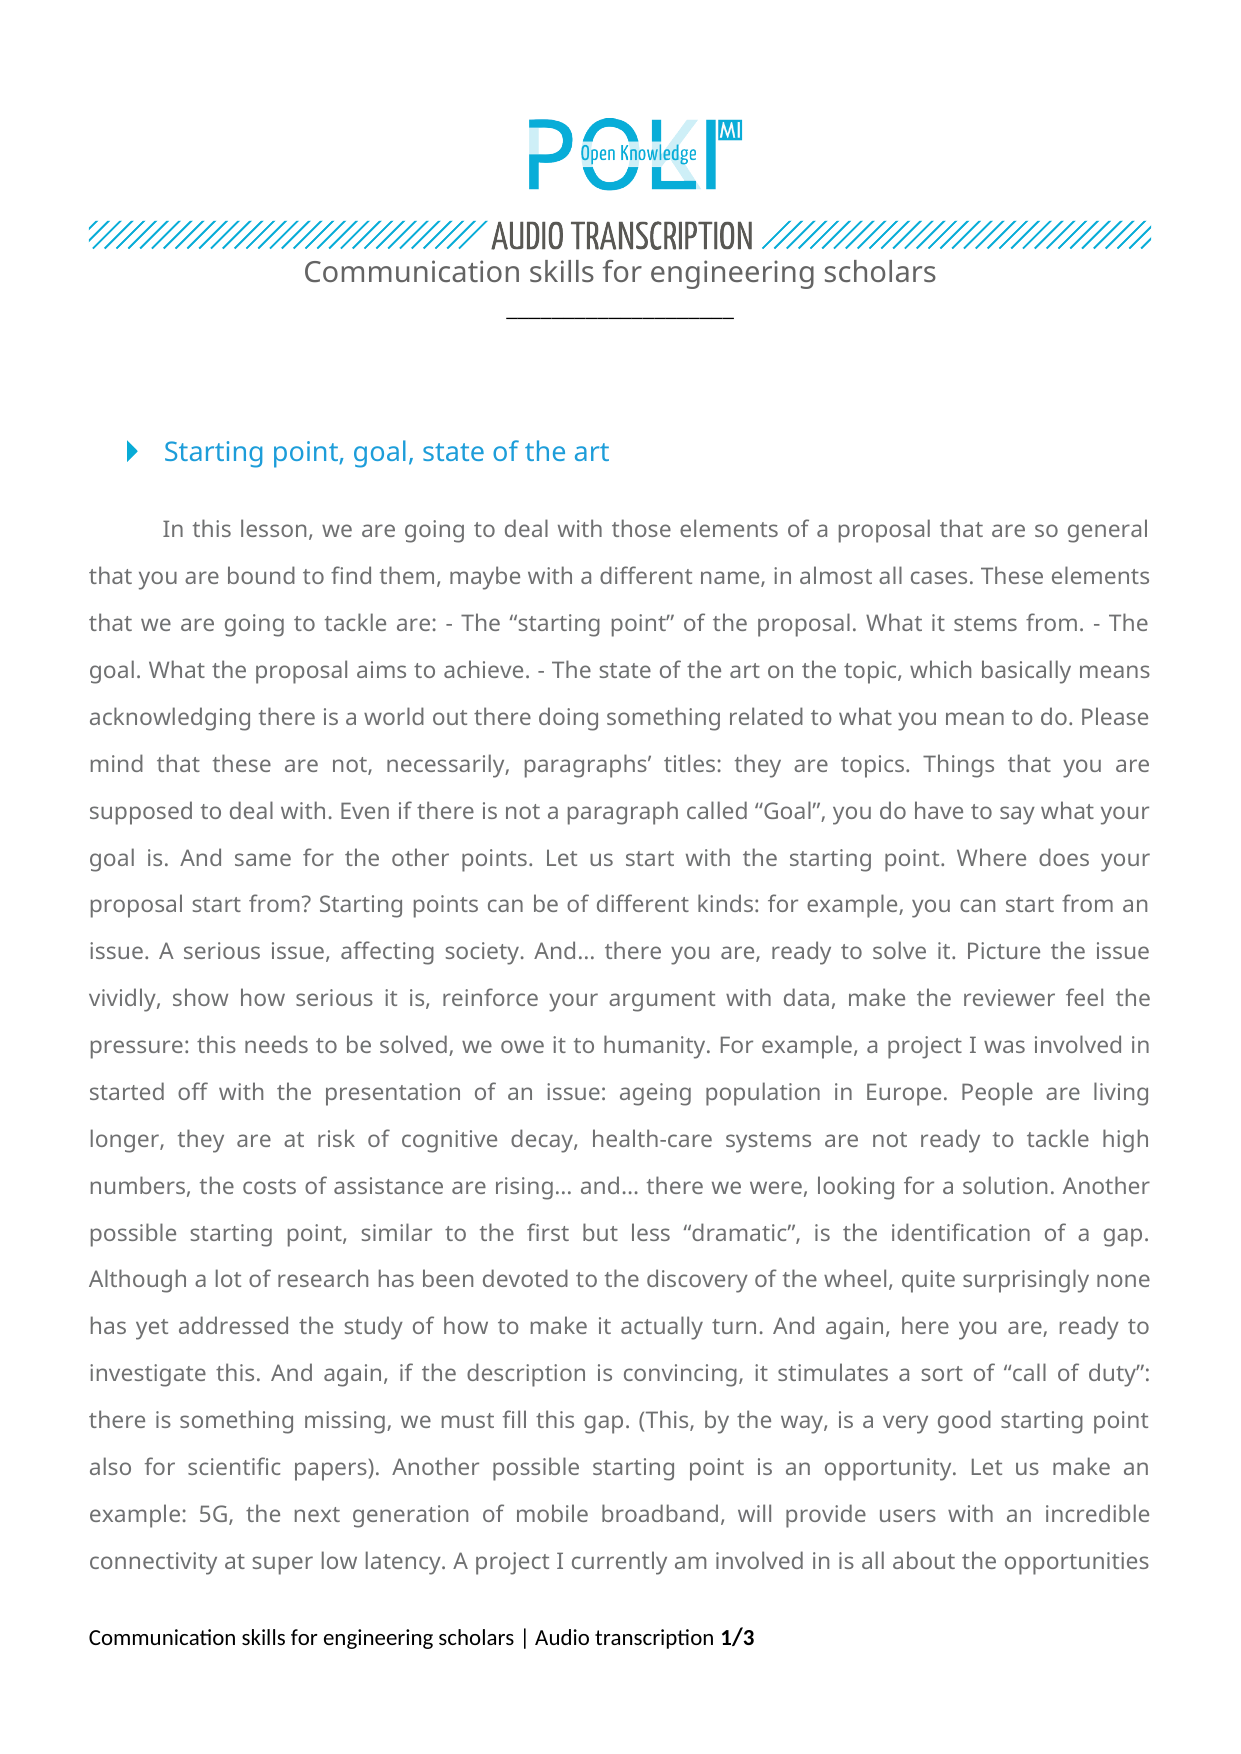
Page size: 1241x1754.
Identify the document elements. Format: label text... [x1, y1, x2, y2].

list Starting point, goal, state of the art [126, 433, 1152, 469]
text In this lesson, we are going to deal with those elements of a proposal that are so general that you are bound to find them, maybe with a different name, in almost all cases. These elements that we are going to tackle are: - The “starting point” of the proposal. What it stems from. - The goal. What the proposal aims to achieve. - The state of the art on the topic, which basically means acknowledging there is a world out there doing something related to what you mean to do. Please mind that these are not, necessarily, paragraphs’ titles: they are topics. Things that you are supposed to deal with. Even if there is not a paragraph called “Goal”, you do have to say what your goal is. And same for the other points. Let us start with the starting point. Where does your proposal start from? Starting points can be of different kinds: for example, you can start from an issue. A serious issue, affecting society. And… there you are, ready to solve it. Picture the issue vividly, show how serious it is, reinforce your argument with data, make the reviewer feel the pressure: this needs to be solved, we owe it to humanity. For example, a project I was involved in started off with the presentation of an issue: ageing population in Europe. People are living longer, they are at risk of cognitive decay, health-care systems are not ready to tackle high numbers, the costs of assistance are rising… and… there we were, looking for a solution. Another possible starting point, similar to the first but less “dramatic”, is the identification of a gap. Although a lot of research has been devoted to the discovery of the wheel, quite surprisingly none has yet addressed the study of how to make it actually turn. And again, here you are, ready to investigate this. And again, if the description is convincing, it stimulates a sort of “call of duty”: there is something missing, we must fill this gap. (This, by the way, is a very good starting point also for scientific papers). Another possible starting point is an opportunity. Let us make an example: 5G, the next generation of mobile broadband, will provide users with an incredible connectivity at super low latency. A project I currently am involved in is all about the opportunities [89, 513, 1152, 1576]
text ____________________ [89, 294, 1152, 322]
subtitle Communication skills for engineering scholars [89, 210, 1152, 291]
